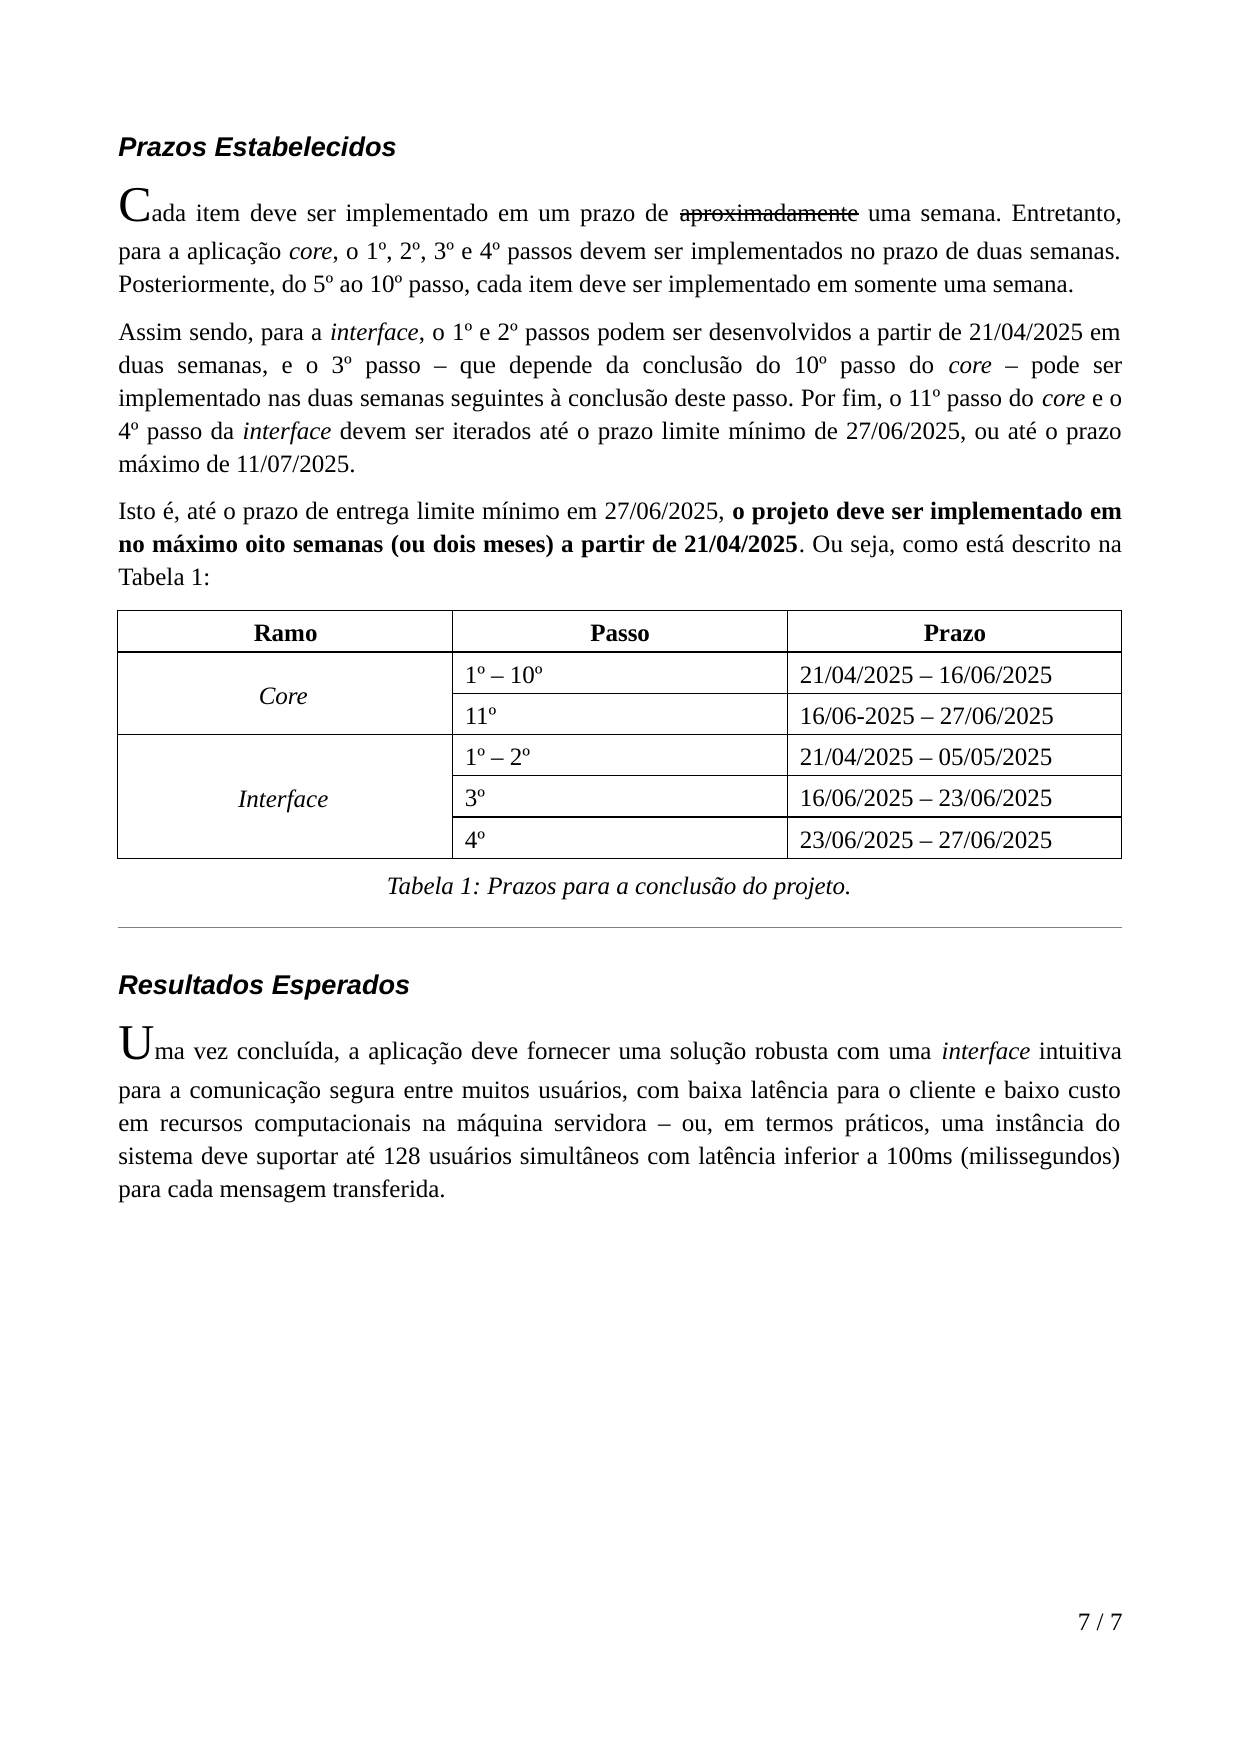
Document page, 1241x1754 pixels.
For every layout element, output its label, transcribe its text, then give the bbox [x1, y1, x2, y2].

table_header Prazo [788, 611, 1121, 651]
table_cell 23/06/2025 – 27/06/2025 [788, 818, 1121, 858]
text Isto é, até o prazo de entrega limite mínimo em 27/06/2025, o projeto deve ser implementado em no máximo oito semanas (ou dois meses) a partir de 21/04/2025. Ou seja, como está descrito na Tabela 1: [118, 496, 1122, 591]
table_cell 21/04/2025 – 05/05/2025 [788, 735, 1121, 775]
subtitle Prazos Estabelecidos [118, 131, 1122, 162]
subtitle Resultados Esperados [118, 969, 1122, 1000]
table_cell 1º – 2º [453, 735, 787, 775]
table_cell Core [118, 653, 452, 734]
text Uma vez concluída, a aplicação deve fornecer uma solução robusta com uma interface intuitiva para a comunicação segura entre muitos usuários, com baixa latência para o cliente e baixo custo em recursos computacionais na máquina servidora – ou, em termos práticos, uma instância do sistema deve suportar até 128 usuários simultâneos com latência inferior a 100ms (milissegundos) para cada mensagem transferida. [118, 1013, 1122, 1202]
table_cell 1º – 10º [453, 653, 787, 693]
table_cell 4º [453, 818, 787, 858]
table_cell 11º [453, 694, 787, 734]
text Assim sendo, para a interface, o 1º e 2º passos podem ser desenvolvidos a partir de 21/04/2025 em duas semanas, e o 3º passo – que depende da conclusão do 10º passo do core – pode ser implementado nas duas semanas seguintes à conclusão deste passo. Por fim, o 11º passo do core e o 4º passo da interface devem ser iterados até o prazo limite mínimo de 27/06/2025, ou até o prazo máximo de 11/07/2025. [118, 317, 1122, 478]
table_header Ramo [118, 611, 452, 651]
table_cell 16/06/2025 – 23/06/2025 [788, 776, 1121, 816]
table_cell Interface [118, 735, 452, 858]
table_cell 16/06-2025 – 27/06/2025 [788, 694, 1121, 734]
table_cell 3º [453, 776, 787, 816]
table_header Passo [453, 611, 787, 651]
text Tabela 1: Prazos para a conclusão do projeto. [118, 871, 1122, 900]
table_cell 21/04/2025 – 16/06/2025 [788, 653, 1121, 693]
text Cada item deve ser implementado em um prazo de aproximadamente uma semana. Entretanto, para a aplicação core, o 1º, 2º, 3º e 4º passos devem ser implementados no prazo de duas semanas. Posteriormente, do 5º ao 10º passo, cada item deve ser implementado em somente uma semana. [118, 174, 1122, 298]
